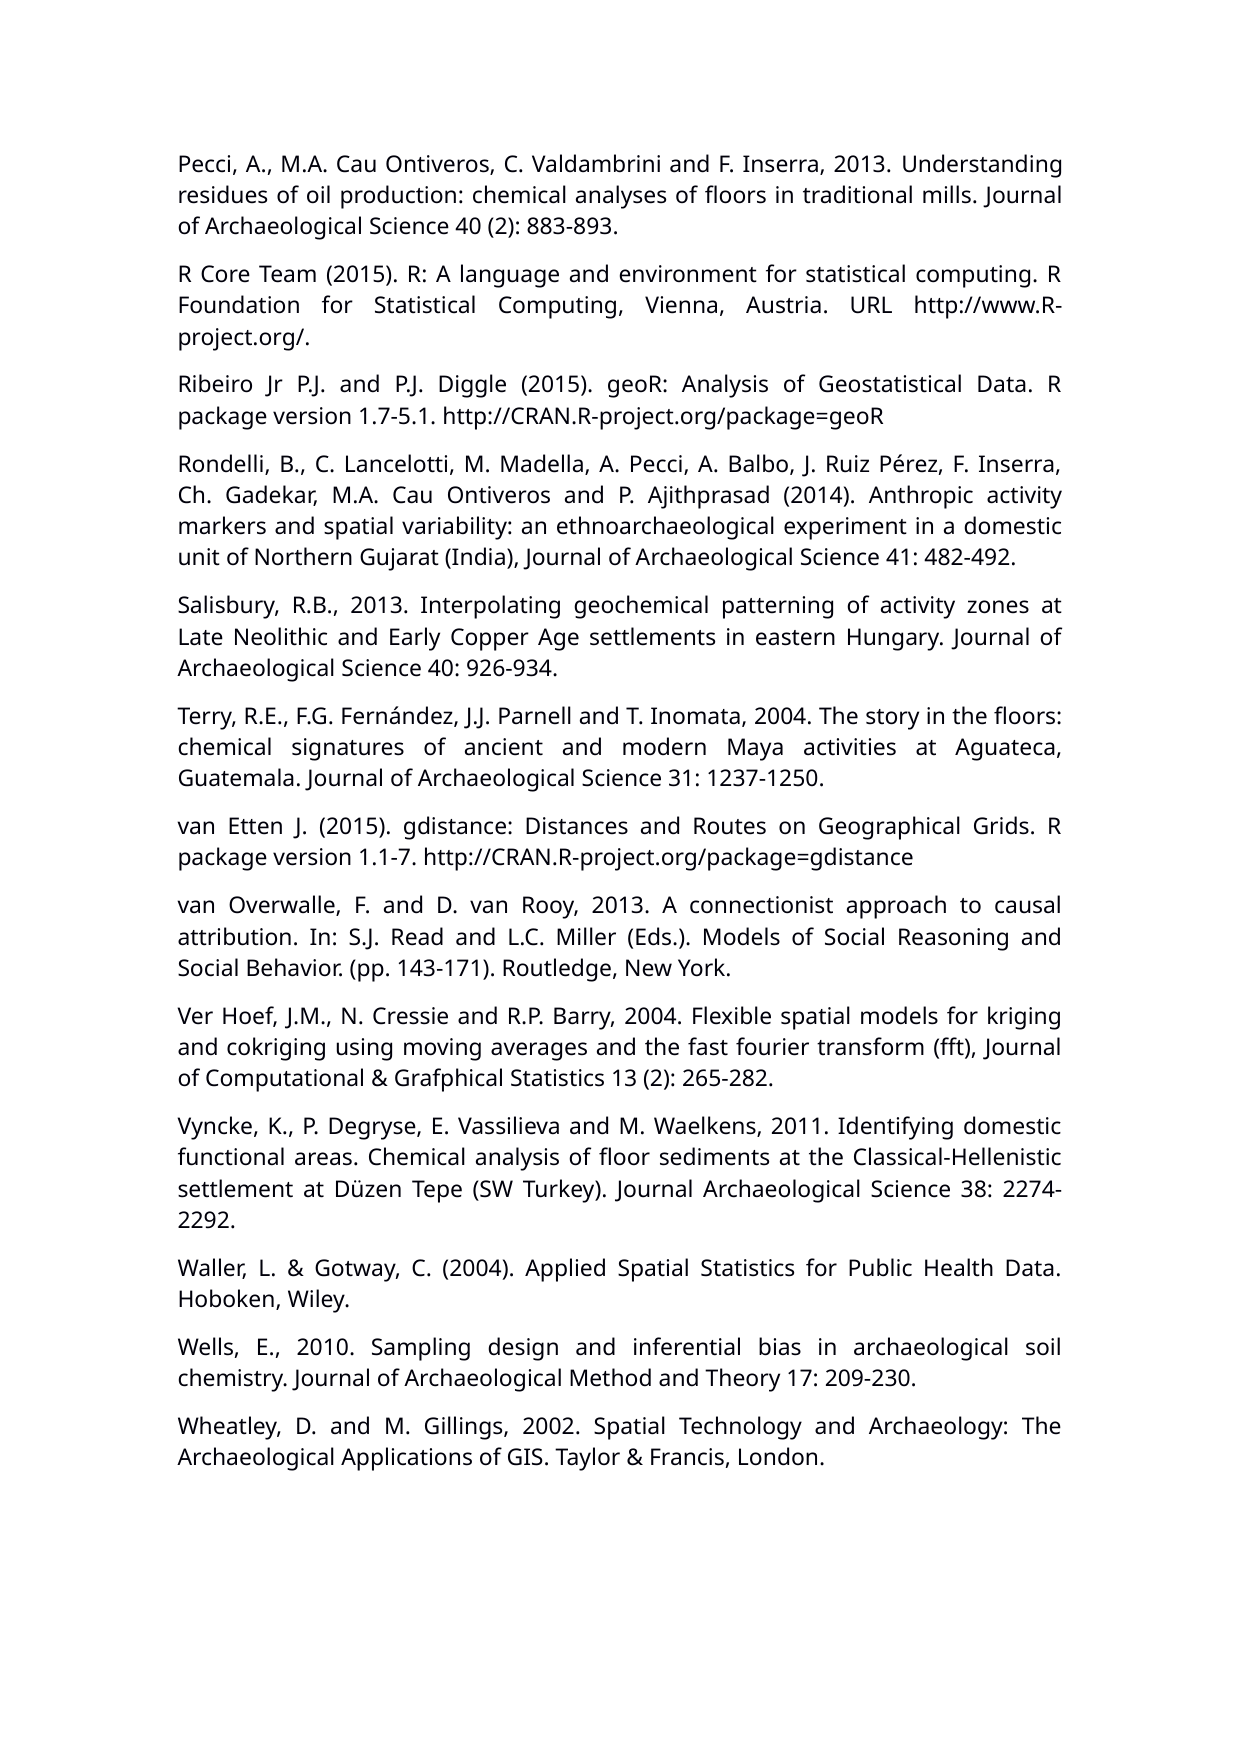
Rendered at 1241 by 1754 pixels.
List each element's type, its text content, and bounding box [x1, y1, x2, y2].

text Wells, E., 2010. Sampling design and inferential bias in archaeological soil chemistry. Journal of Archaeological Method and Theory 17: 209-230. [177, 1331, 1063, 1393]
text Terry, R.E., F.G. Fernández, J.J. Parnell and T. Inomata, 2004. The story in the floors: chemical signatures of ancient and modern Maya activities at Aguateca, Guatemala. Journal of Archaeological Science 31: 1237-1250. [177, 700, 1063, 793]
text Salisbury, R.B., 2013. Interpolating geochemical patterning of activity zones at Late Neolithic and Early Copper Age settlements in eastern Hungary. Journal of Archaeological Science 40: 926-934. [177, 589, 1063, 683]
text Ribeiro Jr P.J. and P.J. Diggle (2015). geoR: Analysis of Geostatistical Data. R package version 1.7-5.1. http://CRAN.R-project.org/package=geoR [177, 368, 1063, 431]
text Wheatley, D. and M. Gillings, 2002. Spatial Technology and Archaeology: The Archaeological Applications of GIS. Taylor & Francis, London. [177, 1410, 1063, 1473]
text van Etten J. (2015). gdistance: Distances and Routes on Geographical Grids. R package version 1.1-7. http://CRAN.R-project.org/package=gdistance [177, 810, 1063, 873]
text Ver Hoef, J.M., N. Cressie and R.P. Barry, 2004. Flexible spatial models for kriging and cokriging using moving averages and the fast fourier transform (fft), Journal of Computational & Grafphical Statistics 13 (2): 265-282. [177, 1000, 1063, 1093]
text R Core Team (2015). R: A language and environment for statistical computing. R Foundation for Statistical Computing, Vienna, Austria. URL http://www.R-project.org/. [177, 258, 1063, 352]
text van Overwalle, F. and D. van Rooy, 2013. A connectionist approach to causal attribution. In: S.J. Read and L.C. Miller (Eds.). Models of Social Reasoning and Social Behavior. (pp. 143-171). Routledge, New York. [177, 889, 1063, 983]
text Vyncke, K., P. Degryse, E. Vassilieva and M. Waelkens, 2011. Identifying domestic functional areas. Chemical analysis of floor sediments at the Classical-Hellenistic settlement at Düzen Tepe (SW Turkey). Journal Archaeological Science 38: 2274-2292. [177, 1110, 1063, 1235]
text Pecci, A., M.A. Cau Ontiveros, C. Valdambrini and F. Inserra, 2013. Understanding residues of oil production: chemical analyses of floors in traditional mills. Journal of Archaeological Science 40 (2): 883-893. [177, 148, 1063, 241]
text Waller, L. & Gotway, C. (2004). Applied Spatial Statistics for Public Health Data. Hoboken, Wiley. [177, 1252, 1063, 1314]
text Rondelli, B., C. Lancelotti, M. Madella, A. Pecci, A. Balbo, J. Ruiz Pérez, F. Inserra, Ch. Gadekar, M.A. Cau Ontiveros and P. Ajithprasad (2014). Anthropic activity markers and spatial variability: an ethnoarchaeological experiment in a domestic unit of Northern Gujarat (India), Journal of Archaeological Science 41: 482-492. [177, 448, 1063, 573]
